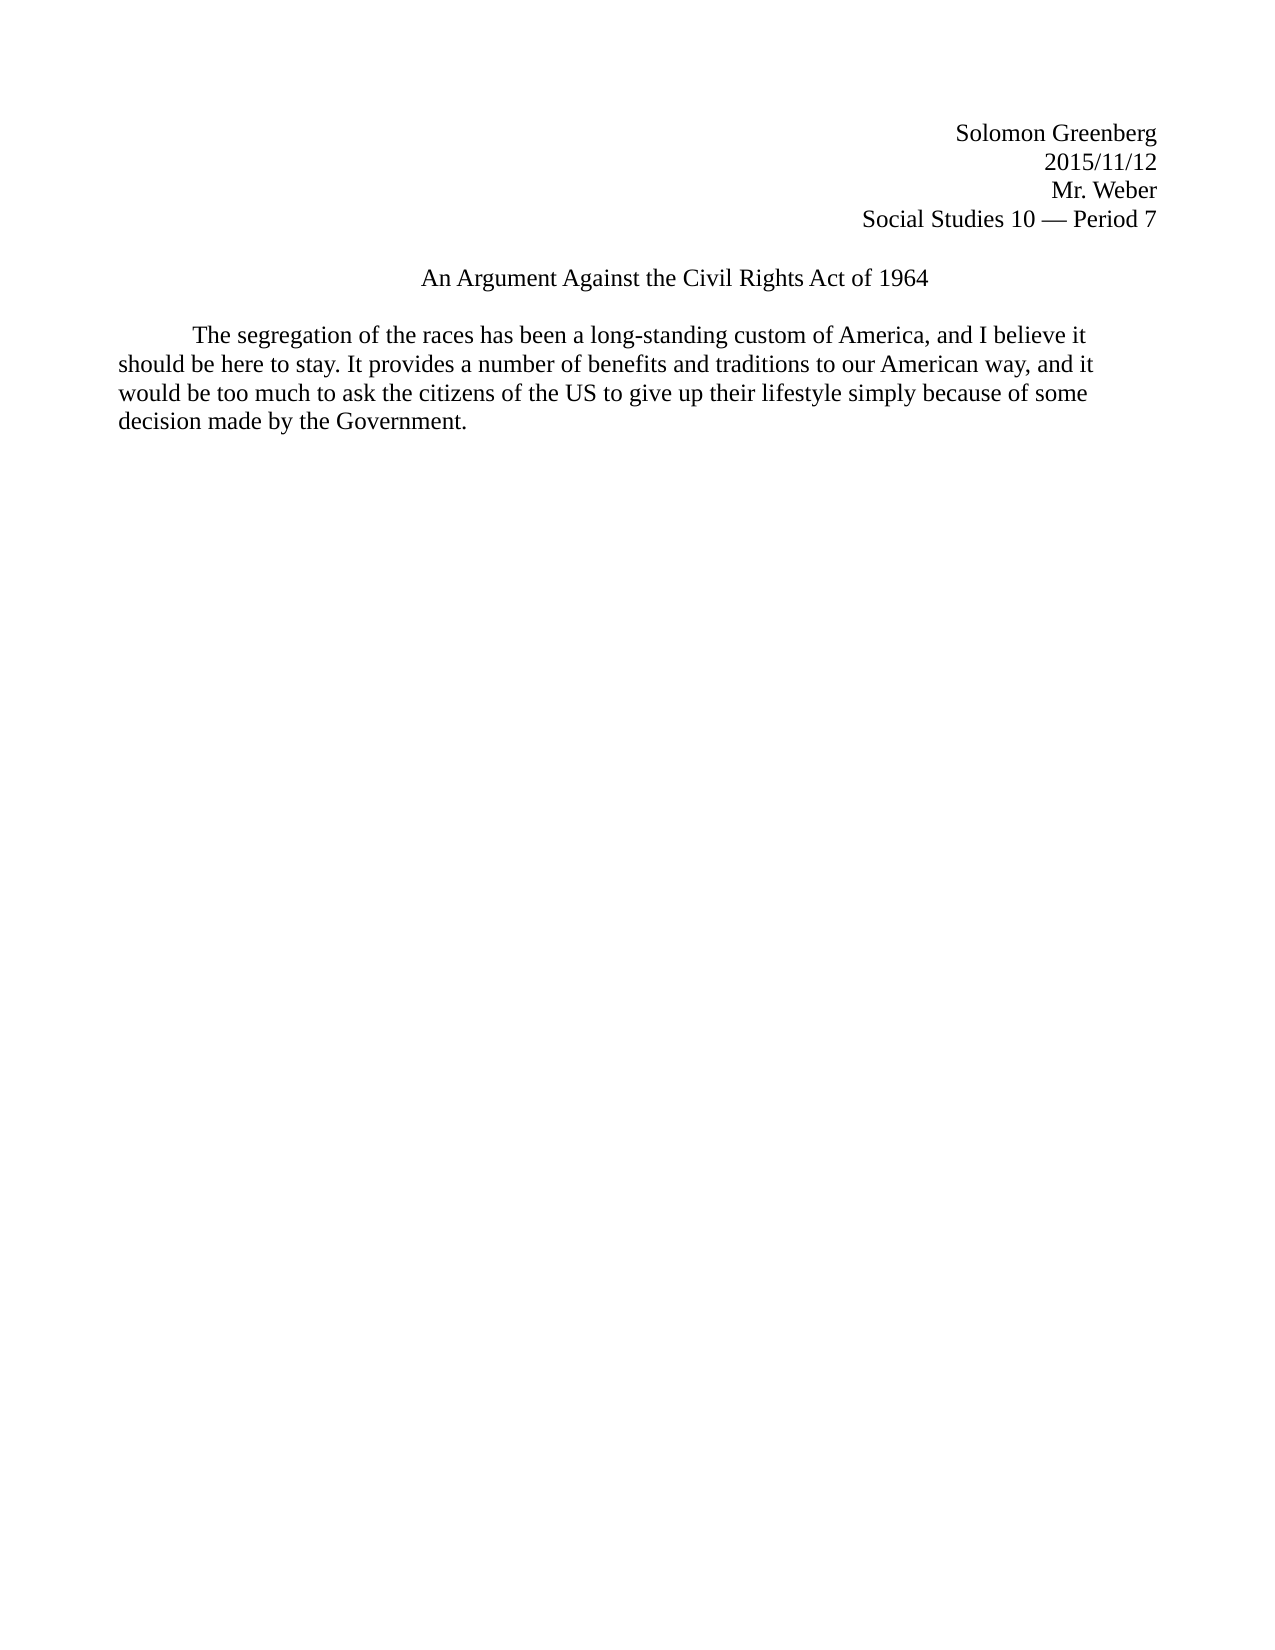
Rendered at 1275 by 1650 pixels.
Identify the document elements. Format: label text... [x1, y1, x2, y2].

text The segregation of the races has been a long-standing custom of America, and I believe it should be here to stay. It provides a number of benefits and traditions to our American way, and it would be too much to ask the citizens of the US to give up their lifestyle simply because of some decision made by the Government. [118, 320, 1157, 435]
text An Argument Against the Civil Rights Act of 1964 [118, 263, 1157, 291]
